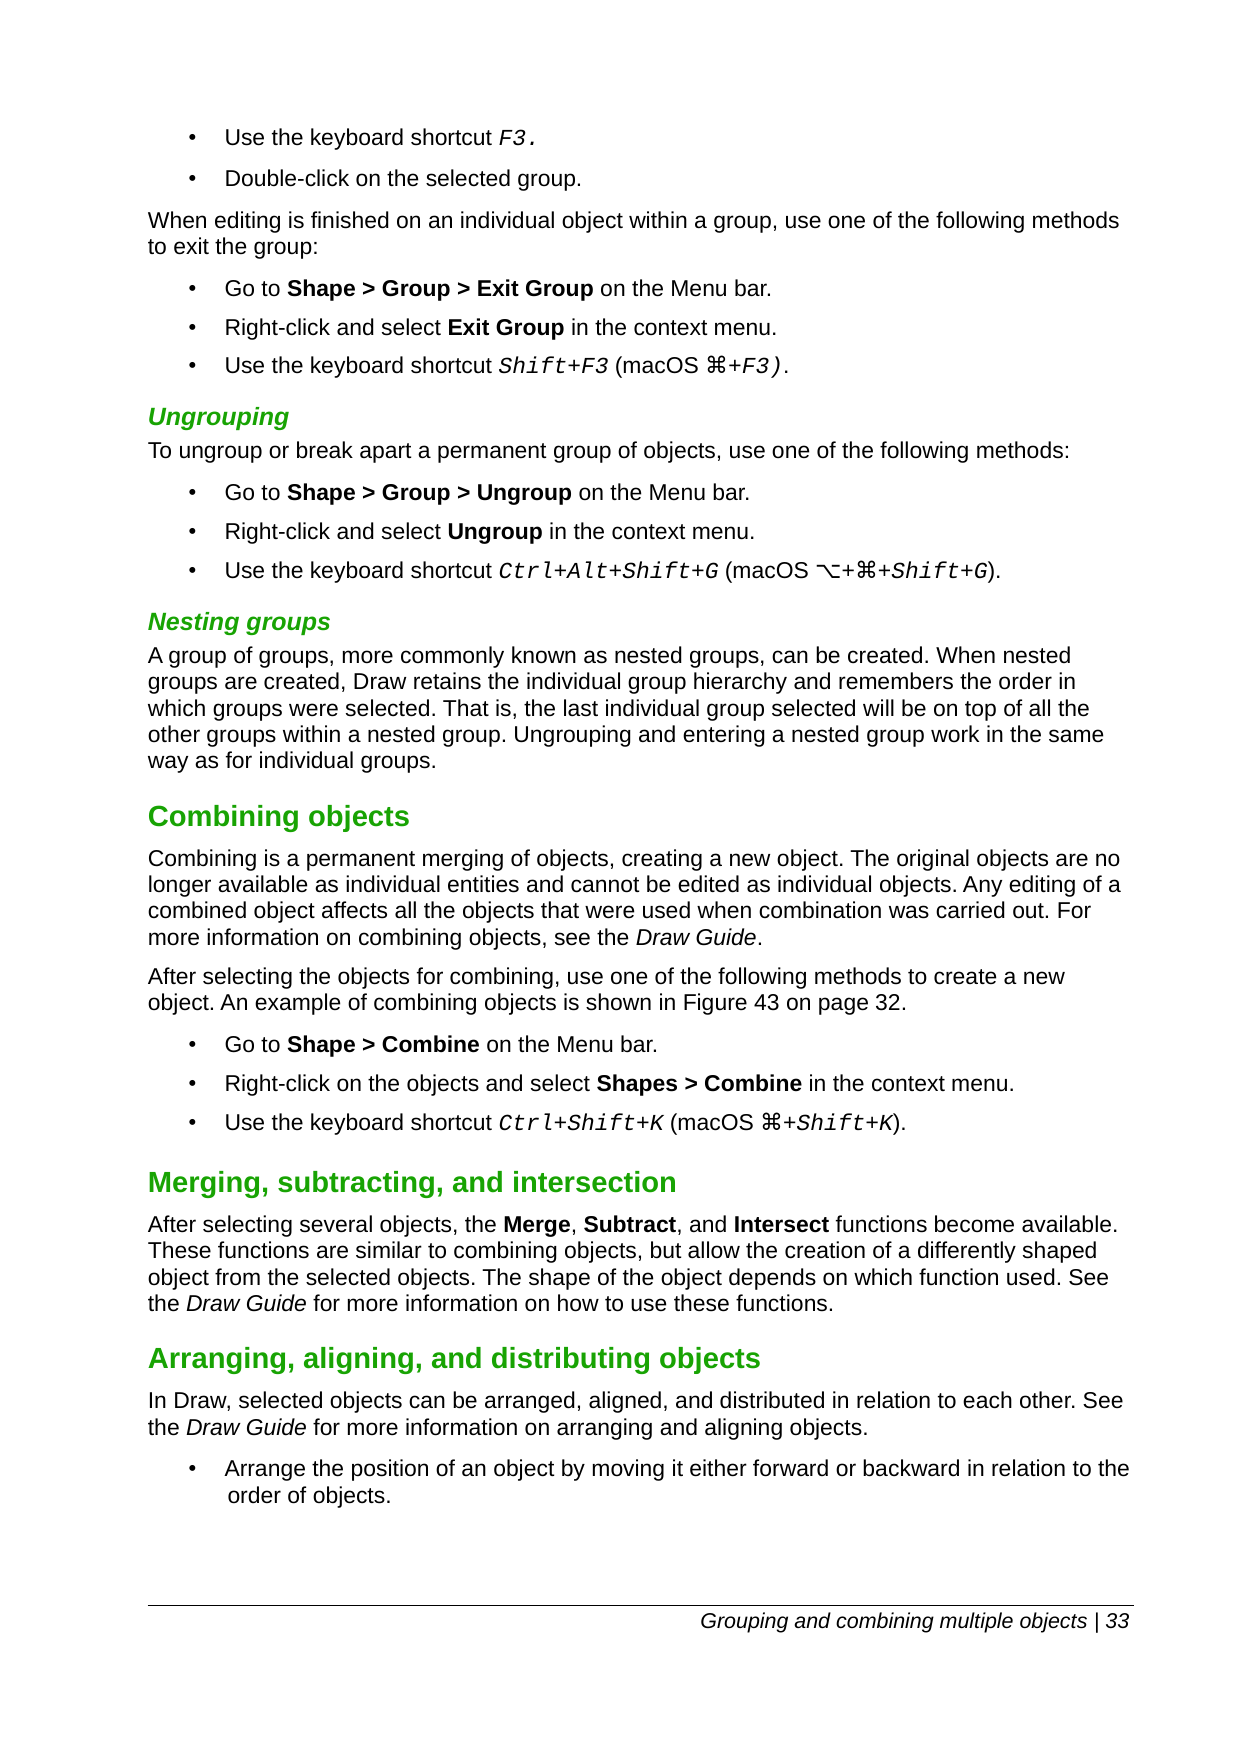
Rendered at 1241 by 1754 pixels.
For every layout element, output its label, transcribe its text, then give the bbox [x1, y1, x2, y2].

subtitle Ungrouping [148, 402, 1134, 431]
list Use the keyboard shortcut F3. [185, 121, 1134, 152]
subtitle Arranging, aligning, and distributing objects [148, 1341, 1134, 1375]
text In Draw, selected objects can be arranged, aligned, and distributed in relation to each other. See the Draw Guide for more information on arranging and aligning objects. [148, 1387, 1134, 1440]
list Go to Shape > Combine on the Menu bar. [185, 1028, 1134, 1057]
list Right-click on the objects and select Shapes > Combine in the context menu. [185, 1067, 1134, 1096]
list Right-click and select Ungroup in the context menu. [185, 515, 1134, 544]
text To ungroup or break apart a permanent group of objects, use one of the following methods: [148, 437, 1134, 464]
list Right-click and select Exit Group in the context menu. [185, 311, 1134, 340]
text After selecting several objects, the Merge, Subtract, and Intersect functions become available. These functions are similar to combining objects, but allow the creation of a differently shaped object from the selected objects. The shape of the object depends on which function used. See the Draw Guide for more information on how to use these functions. [148, 1211, 1134, 1316]
list Double-click on the selected group. [185, 162, 1134, 194]
list Use the keyboard shortcut Shift+F3 (macOS ⌘+F3). [185, 349, 1134, 384]
text After selecting the objects for combining, use one of the following methods to create a new object. An example of combining objects is shown in Figure 43 on page 32. [148, 963, 1134, 1015]
subtitle Merging, subtracting, and intersection [148, 1165, 1134, 1198]
list Go to Shape > Group > Exit Group on the Menu bar. [185, 272, 1134, 301]
text Combining is a permanent merging of objects, creating a new object. The original objects are no longer available as individual entities and cannot be edited as individual objects. Any editing of a combined object affects all the objects that were used when combination was carried out. For more information on combining objects, see the Draw Guide. [148, 845, 1134, 950]
list Use the keyboard shortcut Ctrl+Shift+K (macOS ⌘+Shift+K). [185, 1106, 1134, 1140]
list Use the keyboard shortcut Ctrl+Alt+Shift+G (macOS ⌥+⌘+Shift+G). [185, 554, 1134, 588]
text A group of groups, more commonly known as nested groups, can be created. When nested groups are created, Draw retains the individual group hierarchy and remembers the order in which groups were selected. That is, the last individual group selected will be on top of all the other groups within a nested group. Ungrouping and entering a nested group work in the same way as for individual groups. [148, 642, 1134, 774]
subtitle Combining objects [148, 799, 1134, 832]
subtitle Nesting groups [148, 607, 1134, 636]
text When editing is finished on an individual object within a group, use one of the following methods to exit the group: [148, 207, 1134, 259]
list Arrange the position of an object by moving it either forward or backward in relation to the order of objects. [185, 1452, 1134, 1511]
list Go to Shape > Group > Ungroup on the Menu bar. [185, 476, 1134, 506]
